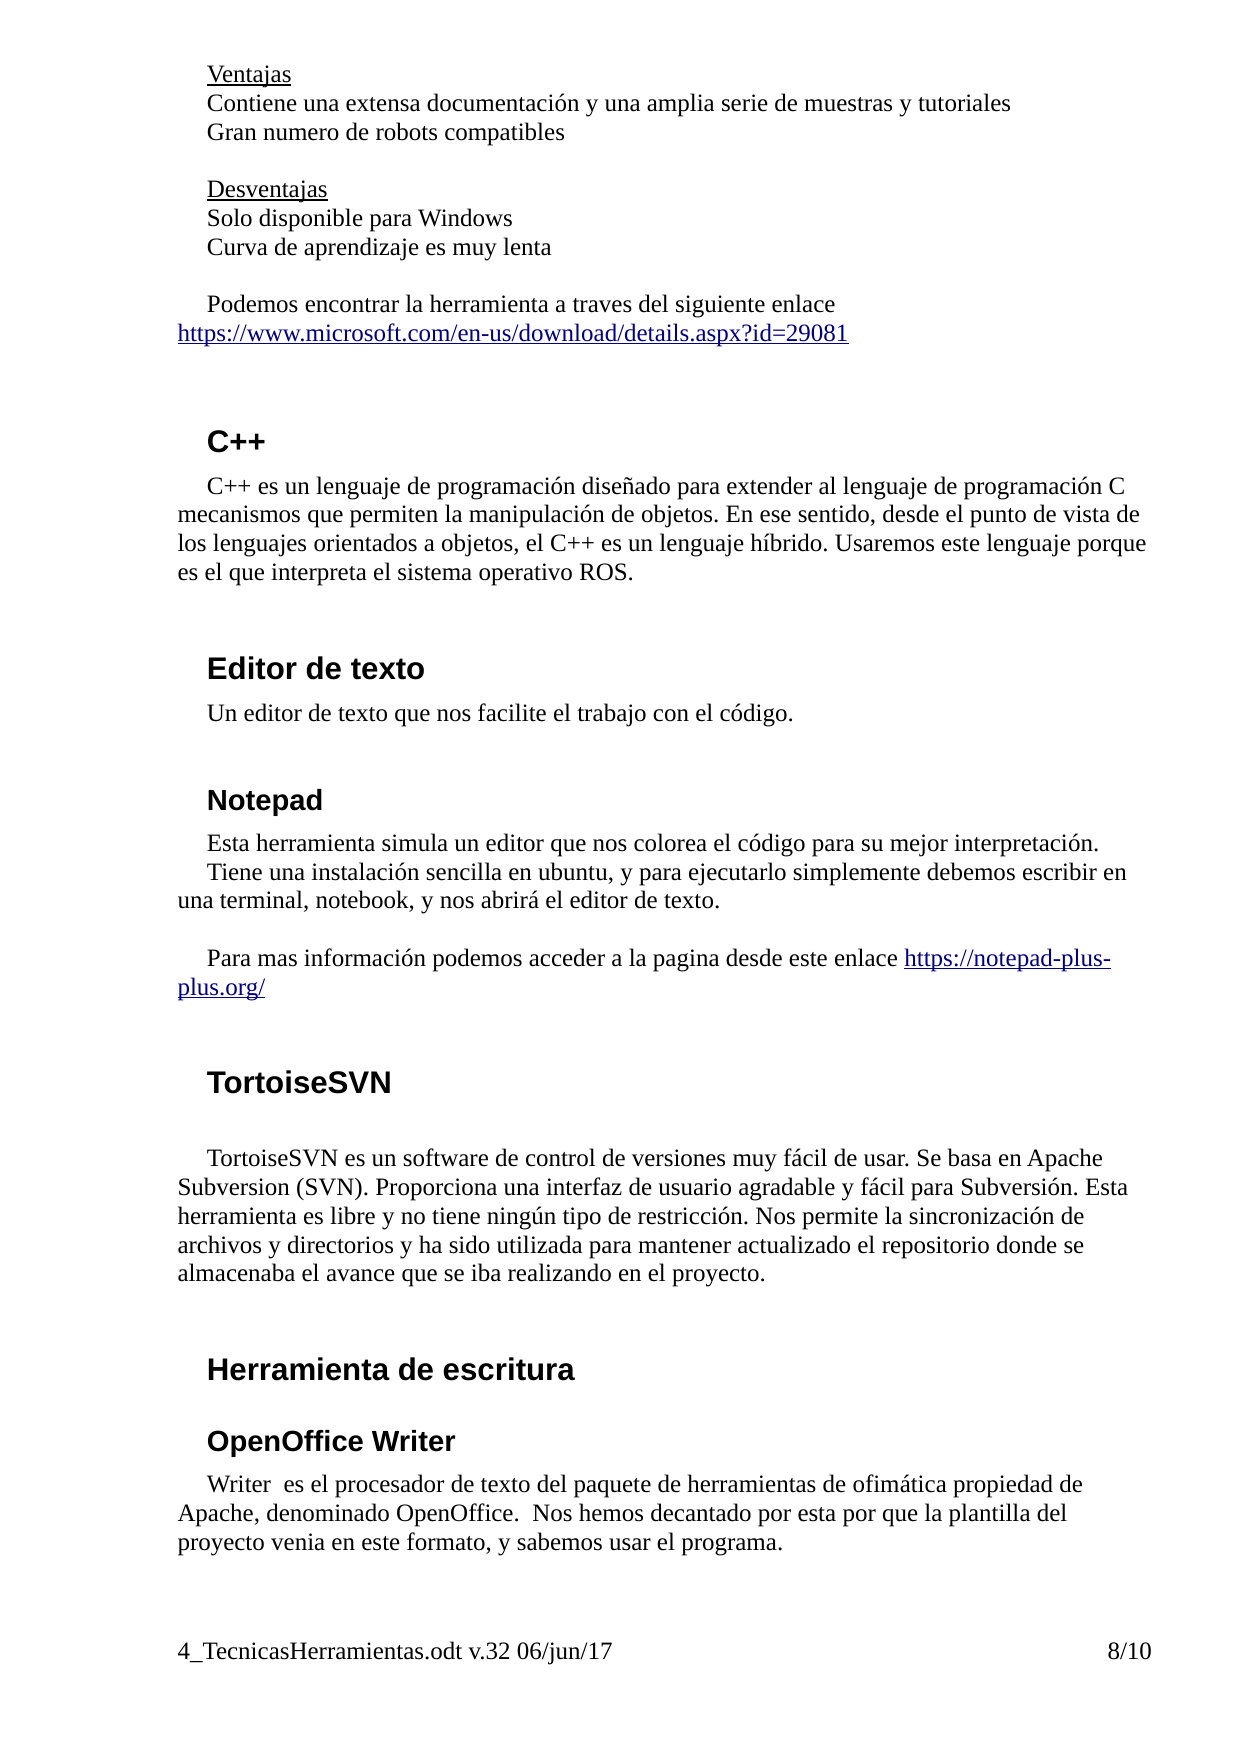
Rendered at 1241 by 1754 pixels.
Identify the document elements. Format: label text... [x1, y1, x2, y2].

text Gran numero de robots compatibles [177, 117, 1152, 145]
subtitle Notepad [207, 782, 1152, 816]
subtitle Herramienta de escritura [207, 1351, 1152, 1387]
subtitle TortoiseSVN [207, 1064, 1152, 1100]
text Contiene una extensa documentación y una amplia serie de muestras y tutoriales [177, 88, 1152, 117]
text Para mas información podemos acceder a la pagina desde este enlace https://notepad-plus-plus.org/ [177, 943, 1152, 1000]
text Writer es el procesador de texto del paquete de herramientas de ofimática propiedad de Apache, denominado OpenOffice. Nos hemos decantado por esta por que la plantilla del proyecto venia en este formato, y sabemos usar el programa. [177, 1469, 1152, 1555]
text Curva de aprendizaje es muy lenta [177, 232, 1152, 260]
subtitle OpenOffice Writer [207, 1424, 1152, 1457]
text Un editor de texto que nos facilite el trabajo con el código. [177, 698, 1152, 726]
text Podemos encontrar la herramienta a traves del siguiente enlace https://www.microsoft.com/en-us/download/details.aspx?id=29081 [177, 289, 1152, 347]
text Ventajas [177, 59, 1152, 88]
text Esta herramienta simula un editor que nos colorea el código para su mejor interpretación. [177, 828, 1152, 857]
subtitle Editor de texto [207, 650, 1152, 686]
text Solo disponible para Windows [177, 203, 1152, 232]
text Tiene una instalación sencilla en ubuntu, y para ejecutarlo simplemente debemos escribir en una terminal, notebook, y nos abrirá el editor de texto. [177, 857, 1152, 914]
text TortoiseSVN es un software de control de versiones muy fácil de usar. Se basa en Apache Subversion (SVN). Proporciona una interfaz de usuario agradable y fácil para Subversión. Esta herramienta es libre y no tiene ningún tipo de restricción. Nos permite la sincronización de archivos y directorios y ha sido utilizada para mantener actualizado el repositorio donde se almacenaba el avance que se iba realizando en el proyecto. [177, 1143, 1152, 1287]
text C++ es un lenguaje de programación diseñado para extender al lenguaje de programación C mecanismos que permiten la manipulación de objetos. En ese sentido, desde el punto de vista de los lenguajes orientados a objetos, el C++ es un lenguaje híbrido. Usaremos este lenguaje porque es el que interpreta el sistema operativo ROS. [177, 471, 1152, 586]
text Desventajas [177, 174, 1152, 203]
subtitle C++ [207, 423, 1152, 459]
